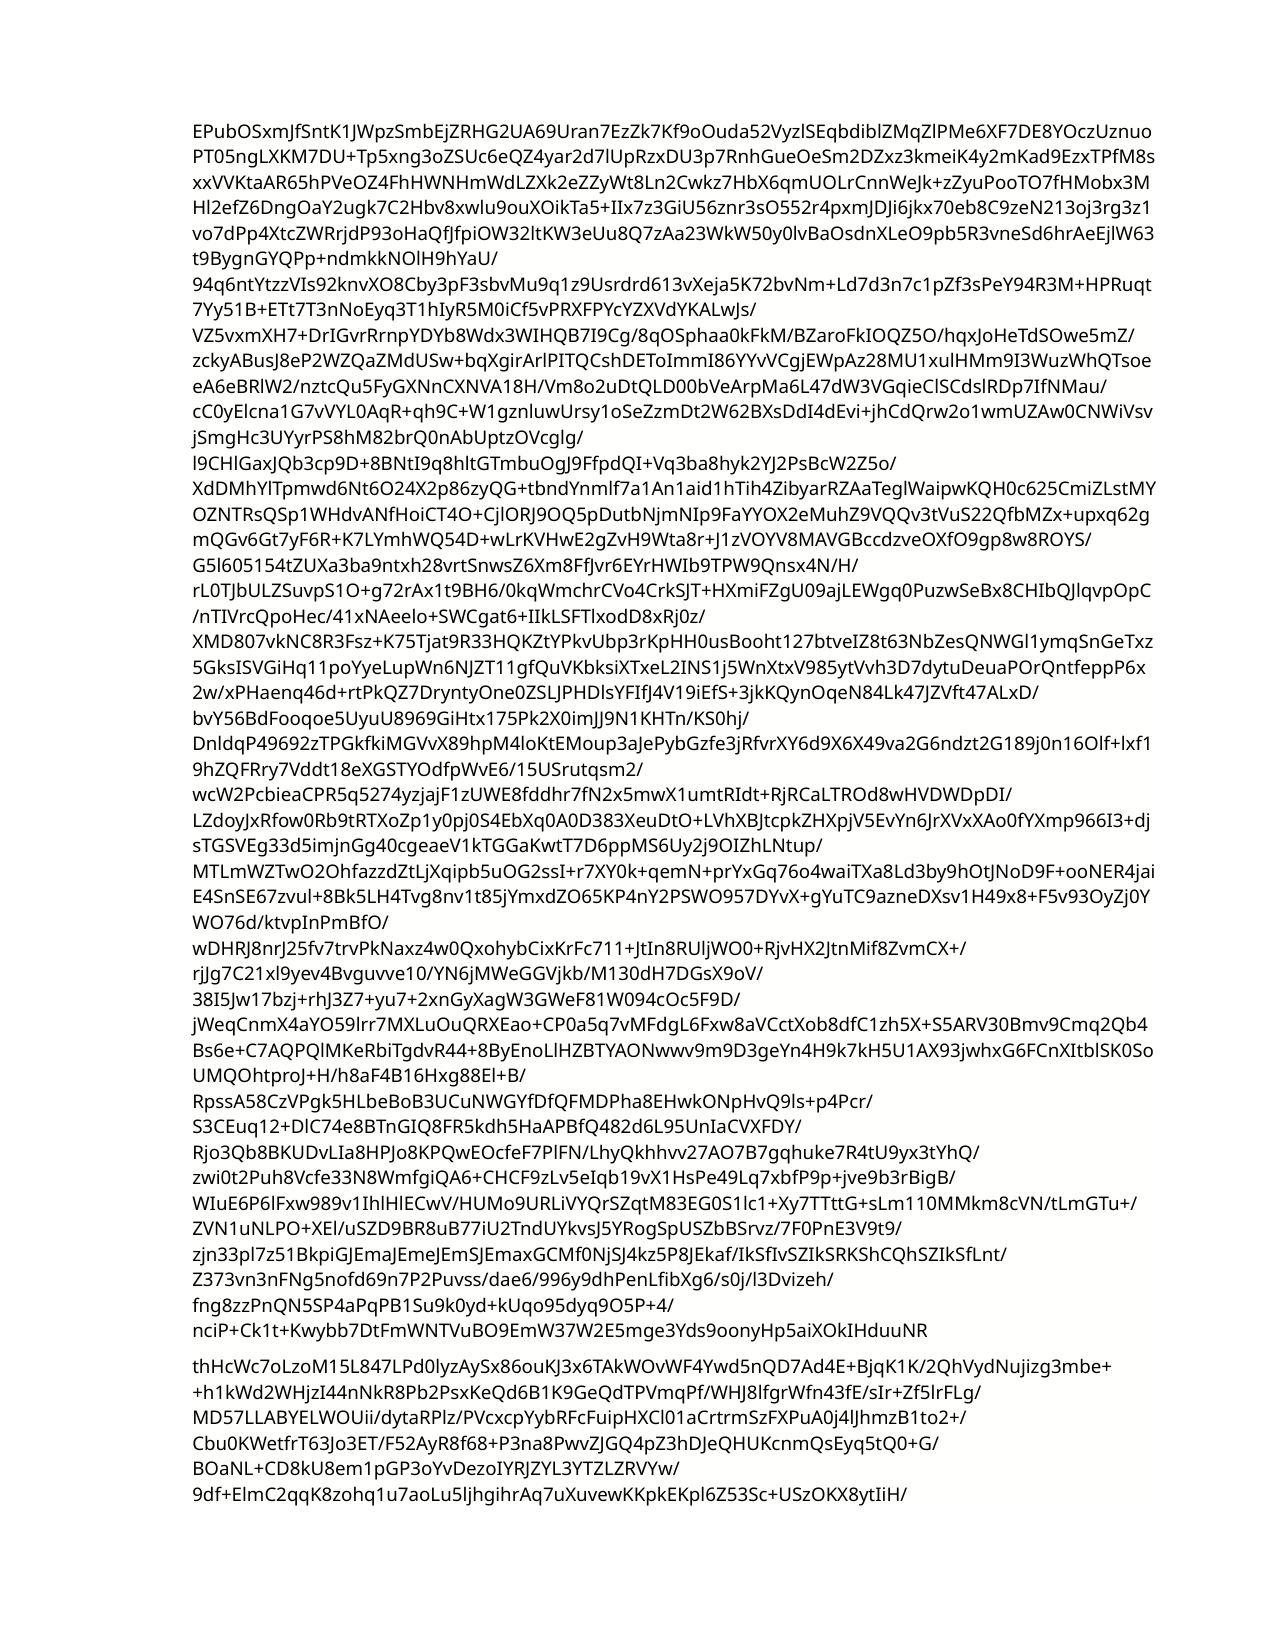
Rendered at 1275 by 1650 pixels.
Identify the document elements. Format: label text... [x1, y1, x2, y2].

text thHcWc7oLzoM15L847LPd0lyzAySx86ouKJ3x6TAkWOvWF4Ywd5nQD7Ad4E+BjqK1K/2QhVydNujizg3mbe++h1kWd2WHjzI44nNkR8Pb2PsxKeQd6B1K9GeQdTPVmqPf/WHJ8lfgrWfn43fE/sIr+Zf5lrFLg/MD57LLABYELWOUii/dytaRPlz/PVcxcpYybRFcFuipHXCl01aCrtrmSzFXPuA0j4lJhmzB1to2+/Cbu0KWetfrT63Jo3ET/F52AyR8f68+P3na8PwvZJGQ4pZ3hDJeQHUKcnmQsEyq5tQ0+G/BOaNL+CD8kU8em1pGP3oYvDezoIYRJZYL3YTZLZRVYw/9df+ElmC2qqK8zohq1u7aoLu5ljhgihrAq7uXuvewKKpkEKpl6Z53Sc+USzOKX8ytIiH/ [192, 1353, 1157, 1507]
text EPubOSxmJfSntK1JWpzSmbEjZRHG2UA69Uran7EzZk7Kf9oOuda52VyzlSEqbdiblZMqZlPMe6XF7DE8YOczUznuoPT05ngLXKM7DU+Tp5xng3oZSUc6eQZ4yar2d7lUpRzxDU3p7RnhGueOeSm2DZxz3kmeiK4y2mKad9EzxTPfM8sxxVVKtaAR65hPVeOZ4FhHWNHmWdLZXk2eZZyWt8Ln2Cwkz7HbX6qmUOLrCnnWeJk+zZyuPooTO7fHMobx3MHl2efZ6DngOaY2ugk7C2Hbv8xwlu9ouXOikTa5+IIx7z3GiU56znr3sO552r4pxmJDJi6jkx70eb8C9zeN213oj3rg3z1vo7dPp4XtcZWRrjdP93oHaQfJfpiOW32ltKW3eUu8Q7zAa23WkW50y0lvBaOsdnXLeO9pb5R3vneSd6hrAeEjlW63t9BygnGYQPp+ndmkkNOlH9hYaU/94q6ntYtzzVIs92knvXO8Cby3pF3sbvMu9q1z9Usrdrd613vXeja5K72bvNm+Ld7d3n7c1pZf3sPeY94R3M+HPRuqt7Yy51B+ETt7T3nNoEyq3T1hIyR5M0iCf5vPRXFPYcYZXVdYKALwJs/VZ5vxmXH7+DrIGvrRrnpYDYb8Wdx3WIHQB7I9Cg/8qOSphaa0kFkM/BZaroFkIOQZ5O/hqxJoHeTdSOwe5mZ/zckyABusJ8eP2WZQaZMdUSw+bqXgirArlPITQCshDEToImmI86YYvVCgjEWpAz28MU1xulHMm9I3WuzWhQTsoeeA6eBRlW2/nztcQu5FyGXNnCXNVA18H/Vm8o2uDtQLD00bVeArpMa6L47dW3VGqieClSCdslRDp7IfNMau/cC0yElcna1G7vVYL0AqR+qh9C+W1gznluwUrsy1oSeZzmDt2W62BXsDdI4dEvi+jhCdQrw2o1wmUZAw0CNWiVsvjSmgHc3UYyrPS8hM82brQ0nAbUptzOVcglg/l9CHlGaxJQb3cp9D+8BNtI9q8hltGTmbuOgJ9FfpdQI+Vq3ba8hyk2YJ2PsBcW2Z5o/XdDMhYlTpmwd6Nt6O24X2p86zyQG+tbndYnmlf7a1An1aid1hTih4ZibyarRZAaTeglWaipwKQH0c625CmiZLstMYOZNTRsQSp1WHdvANfHoiCT4O+CjlORJ9OQ5pDutbNjmNIp9FaYYOX2eMuhZ9VQQv3tVuS22QfbMZx+upxq62gmQGv6Gt7yF6R+K7LYmhWQ54D+wLrKVHwE2gZvH9Wta8r+J1zVOYV8MAVGBccdzveOXfO9gp8w8ROYS/G5l605154tZUXa3ba9ntxh28vrtSnwsZ6Xm8FfJvr6EYrHWIb9TPW9Qnsx4N/H/rL0TJbULZSuvpS1O+g72rAx1t9BH6/0kqWmchrCVo4CrkSJT+HXmiFZgU09ajLEWgq0PuzwSeBx8CHIbQJlqvpOpC/nTIVrcQpoHec/41xNAeelo+SWCgat6+IIkLSFTlxodD8xRj0z/XMD807vkNC8R3Fsz+K75Tjat9R33HQKZtYPkvUbp3rKpHH0usBooht127btveIZ8t63NbZesQNWGl1ymqSnGeTxz5GksISVGiHq11poYyeLupWn6NJZT11gfQuVKbksiXTxeL2INS1j5WnXtxV985ytVvh3D7dytuDeuaPOrQntfeppP6x2w/xPHaenq46d+rtPkQZ7DryntyOne0ZSLJPHDlsYFIfJ4V19iEfS+3jkKQynOqeN84Lk47JZVft47ALxD/bvY56BdFooqoe5UyuU8969GiHtx175Pk2X0imJJ9N1KHTn/KS0hj/DnldqP49692zTPGkfkiMGVvX89hpM4loKtEMoup3aJePybGzfe3jRfvrXY6d9X6X49va2G6ndzt2G189j0n16Olf+lxf19hZQFRry7Vddt18eXGSTYOdfpWvE6/15USrutqsm2/wcW2PcbieaCPR5q5274yzjajF1zUWE8fddhr7fN2x5mwX1umtRIdt+RjRCaLTROd8wHVDWDpDI/LZdoyJxRfow0Rb9tRTXoZp1y0pj0S4EbXq0A0D383XeuDtO+LVhXBJtcpkZHXpjV5EvYn6JrXVxXAo0fYXmp966I3+djsTGSVEg33d5imjnGg40cgeaeV1kTGGaKwtT7D6ppMS6Uy2j9OIZhLNtup/MTLmWZTwO2OhfazzdZtLjXqipb5uOG2ssI+r7XY0k+qemN+prYxGq76o4waiTXa8Ld3by9hOtJNoD9F+ooNER4jaiE4SnSE67zvul+8Bk5LH4Tvg8nv1t85jYmxdZO65KP4nY2PSWO957DYvX+gYuTC9azneDXsv1H49x8+F5v93OyZj0YWO76d/ktvpInPmBfO/wDHRJ8nrJ25fv7trvPkNaxz4w0QxohybCixKrFc711+JtIn8RUljWO0+RjvHX2JtnMif8ZvmCX+/rjJg7C21xl9yev4Bvguvve10/YN6jMWeGGVjkb/M130dH7DGsX9oV/38I5Jw17bzj+rhJ3Z7+yu7+2xnGyXagW3GWeF81W094cOc5F9D/jWeqCnmX4aYO59lrr7MXLuOuQRXEao+CP0a5q7vMFdgL6Fxw8aVCctXob8dfC1zh5X+S5ARV30Bmv9Cmq2Qb4Bs6e+C7AQPQlMKeRbiTgdvR44+8ByEnoLlHZBTYAONwwv9m9D3geYn4H9k7kH5U1AX93jwhxG6FCnXItblSK0SoUMQOhtproJ+H/h8aF4B16Hxg88El+B/RpssA58CzVPgk5HLbeBoB3UCuNWGYfDfQFMDPha8EHwkONpHvQ9ls+p4Pcr/S3CEuq12+DlC74e8BTnGIQ8FR5kdh5HaAPBfQ482d6L95UnIaCVXFDY/Rjo3Qb8BKUDvLIa8HPJo8KPQwEOcfeF7PlFN/LhyQkhhvv27AO7B7gqhuke7R4tU9yx3tYhQ/zwi0t2Puh8Vcfe33N8WmfgiQA6+CHCF9zLv5eIqb19vX1HsPe49Lq7xbfP9p+jve9b3rBigB/WIuE6P6lFxw989v1IhlHlECwV/HUMo9URLiVYQrSZqtM83EG0S1lc1+Xy7TTttG+sLm110MMkm8cVN/tLmGTu+/ZVN1uNLPO+XEl/uSZD9BR8uB77iU2TndUYkvsJ5YRogSpUSZbBSrvz/7F0PnE3V9t9/zjn33pl7z51BkpiGJEmaJEmeJEmSJEmaxGCMf0NjSJ4kz5P8JEkaf/IkSfIvSZIkSRKShCQhSZIkSfLnt/Z373vn3nFNg5nofd69n7P2Puvss/dae6/996y9dhPenLfibXg6/s0j/l3Dvizeh/fng8zzPnQN5SP4aPqPB1Su9k0yd+kUqo95dyq9O5P+4/nciP+Ck1t+Kwybb7DtFmWNTVuBO9EmW37W2E5mge3Yds9oonyHp5aiXOkIHduuNR [192, 118, 1157, 1343]
